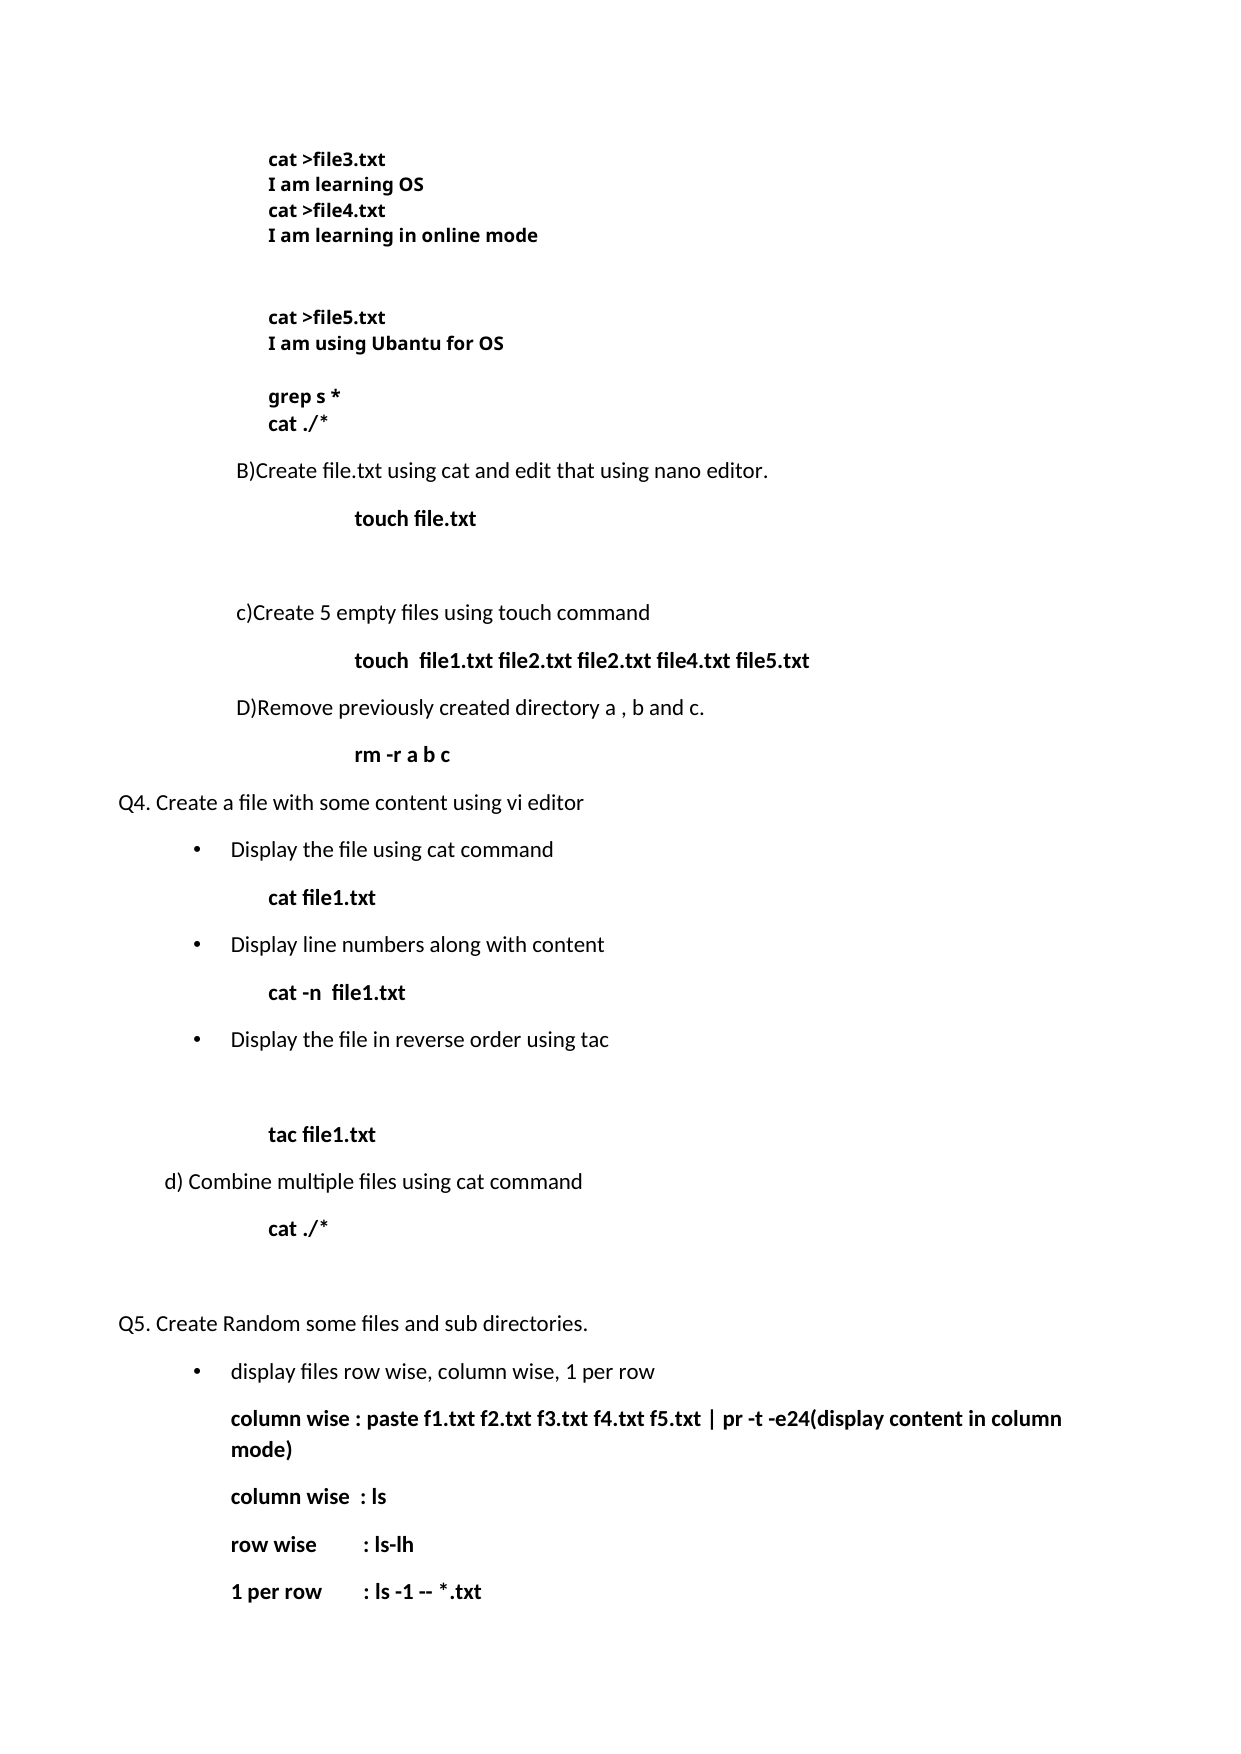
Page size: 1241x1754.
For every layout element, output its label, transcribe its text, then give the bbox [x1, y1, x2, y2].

text cat ./* [193, 409, 1122, 437]
text cat >file4.txt [231, 197, 1122, 223]
text rm -r a b c [118, 741, 1122, 769]
text c)Create 5 empty files using touch command [118, 598, 1122, 626]
text cat file1.txt [268, 883, 1122, 911]
text column wise : ls [231, 1482, 1122, 1510]
text row wise : ls-lh [231, 1530, 1122, 1558]
text cat -n file1.txt [237, 978, 1122, 1006]
text B)Create file.txt using cat and edit that using nano editor. [118, 456, 1122, 484]
text I am using Ubantu for OS [193, 330, 1122, 355]
text Q5. Create Random some files and sub directories. [118, 1309, 1122, 1337]
text cat >file5.txt [231, 304, 1122, 330]
text grep s * [193, 383, 1122, 409]
text d) Combine multiple files using cat command [118, 1167, 1122, 1195]
text touch file1.txt file2.txt file2.txt file4.txt file5.txt [118, 646, 1122, 674]
text tac file1.txt [200, 1120, 1122, 1148]
list Display line numbers along with content [156, 930, 1122, 958]
text touch file.txt [118, 504, 1122, 532]
list Display the file in reverse order using tac [156, 1025, 1122, 1053]
text cat ./* [193, 1214, 1122, 1243]
list display files row wise, column wise, 1 per row [156, 1357, 1122, 1385]
text cat >file3.txt [193, 146, 1122, 172]
text I am learning in online mode [193, 223, 1122, 248]
text Q4. Create a file with some content using vi editor [118, 788, 1122, 816]
list Display the file using cat command [156, 835, 1122, 863]
text column wise : paste f1.txt f2.txt f3.txt f4.txt f5.txt | pr -t -e24(display content in column mode) [231, 1404, 1122, 1463]
text I am learning OS [231, 172, 1122, 197]
text D)Remove previously created directory a , b and c. [118, 693, 1122, 721]
text 1 per row : ls -1 -- *.txt [231, 1577, 1122, 1605]
